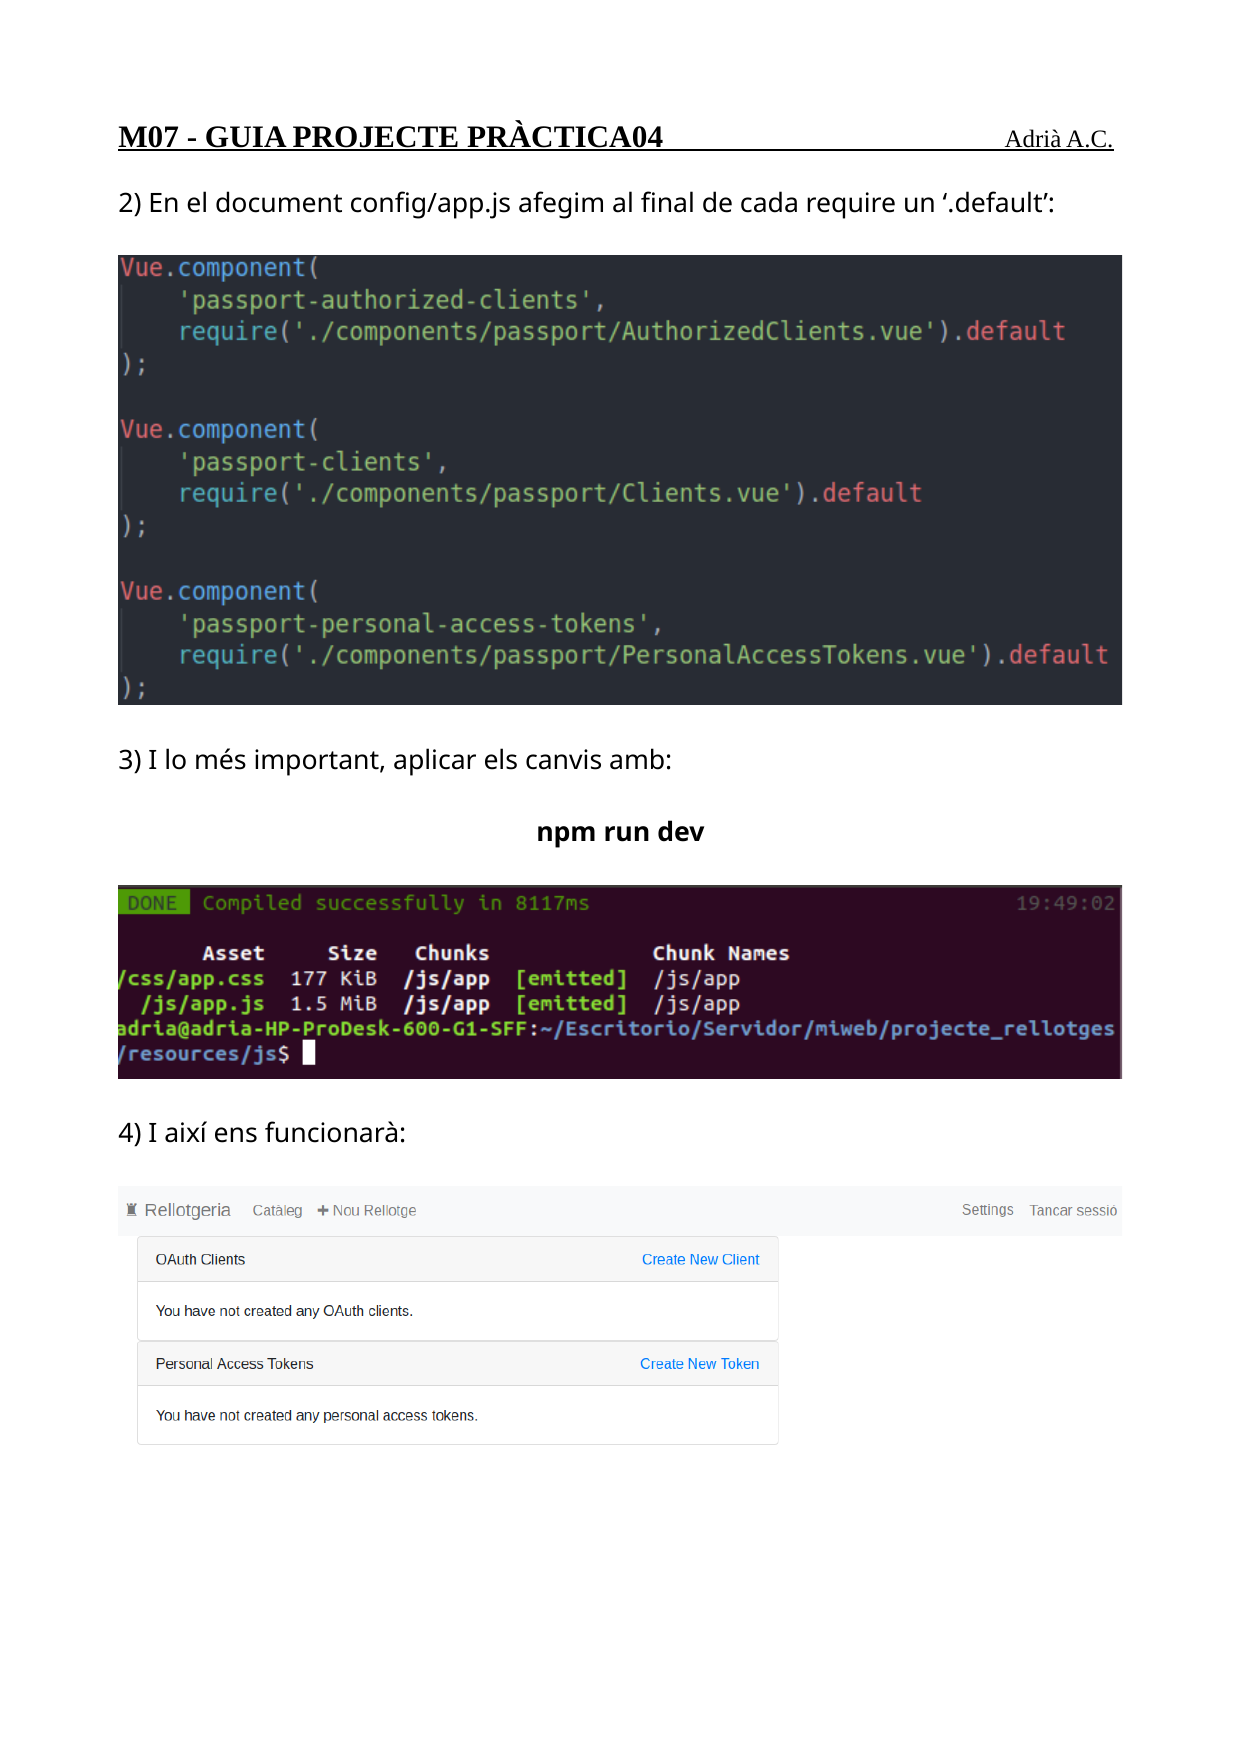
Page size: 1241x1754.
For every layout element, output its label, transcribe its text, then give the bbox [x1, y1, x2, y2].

picture [118, 885, 1123, 1079]
text 3) I lo més important, aplicar els canvis amb: [118, 741, 1122, 777]
picture [118, 1186, 1123, 1469]
text 4) I així ens funcionarà: [118, 1114, 1122, 1151]
text 2) En el document config/app.js afegim al final de cada require un ‘.default’: [118, 183, 1122, 220]
picture [118, 255, 1123, 705]
text npm run dev [118, 813, 1122, 849]
